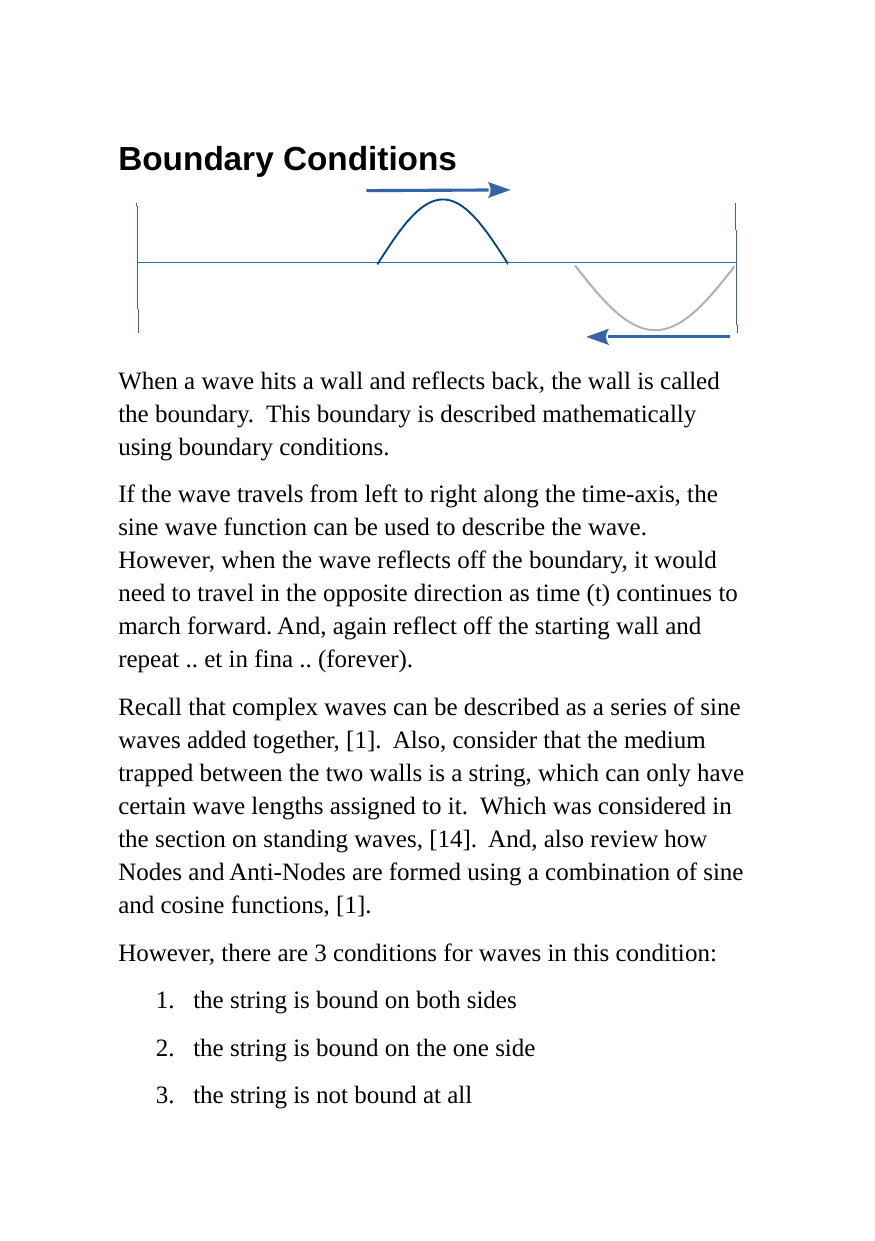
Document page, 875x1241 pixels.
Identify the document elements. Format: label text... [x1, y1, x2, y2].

subtitle Boundary Conditions [118, 139, 756, 177]
list the string is bound on both sides [156, 985, 756, 1014]
text When a wave hits a wall and reflects back, the wall is called the boundary. This boundary is described mathematically using boundary conditions. [118, 366, 756, 461]
text However, there are 3 conditions for waves in this condition: [118, 938, 756, 967]
text Recall that complex waves can be described as a series of sine waves added together, [1]. Also, consider that the medium trapped between the two walls is a string, which can only have certain wave lengths assigned to it. Which was considered in the section on standing waves, [14]. And, also review how Nodes and Anti-Nodes are formed using a combination of sine and cosine functions, [1]. [118, 692, 756, 919]
text If the wave travels from left to right along the time-axis, the sine wave function can be used to describe the wave. However, when the wave reflects off the boundary, it would need to travel in the opposite direction as time (t) continues to march forward. And, again reflect off the starting wall and repeat .. et in fina .. (forever). [118, 479, 756, 673]
list the string is not bound at all [156, 1081, 756, 1109]
list the string is bound on the one side [156, 1033, 756, 1062]
